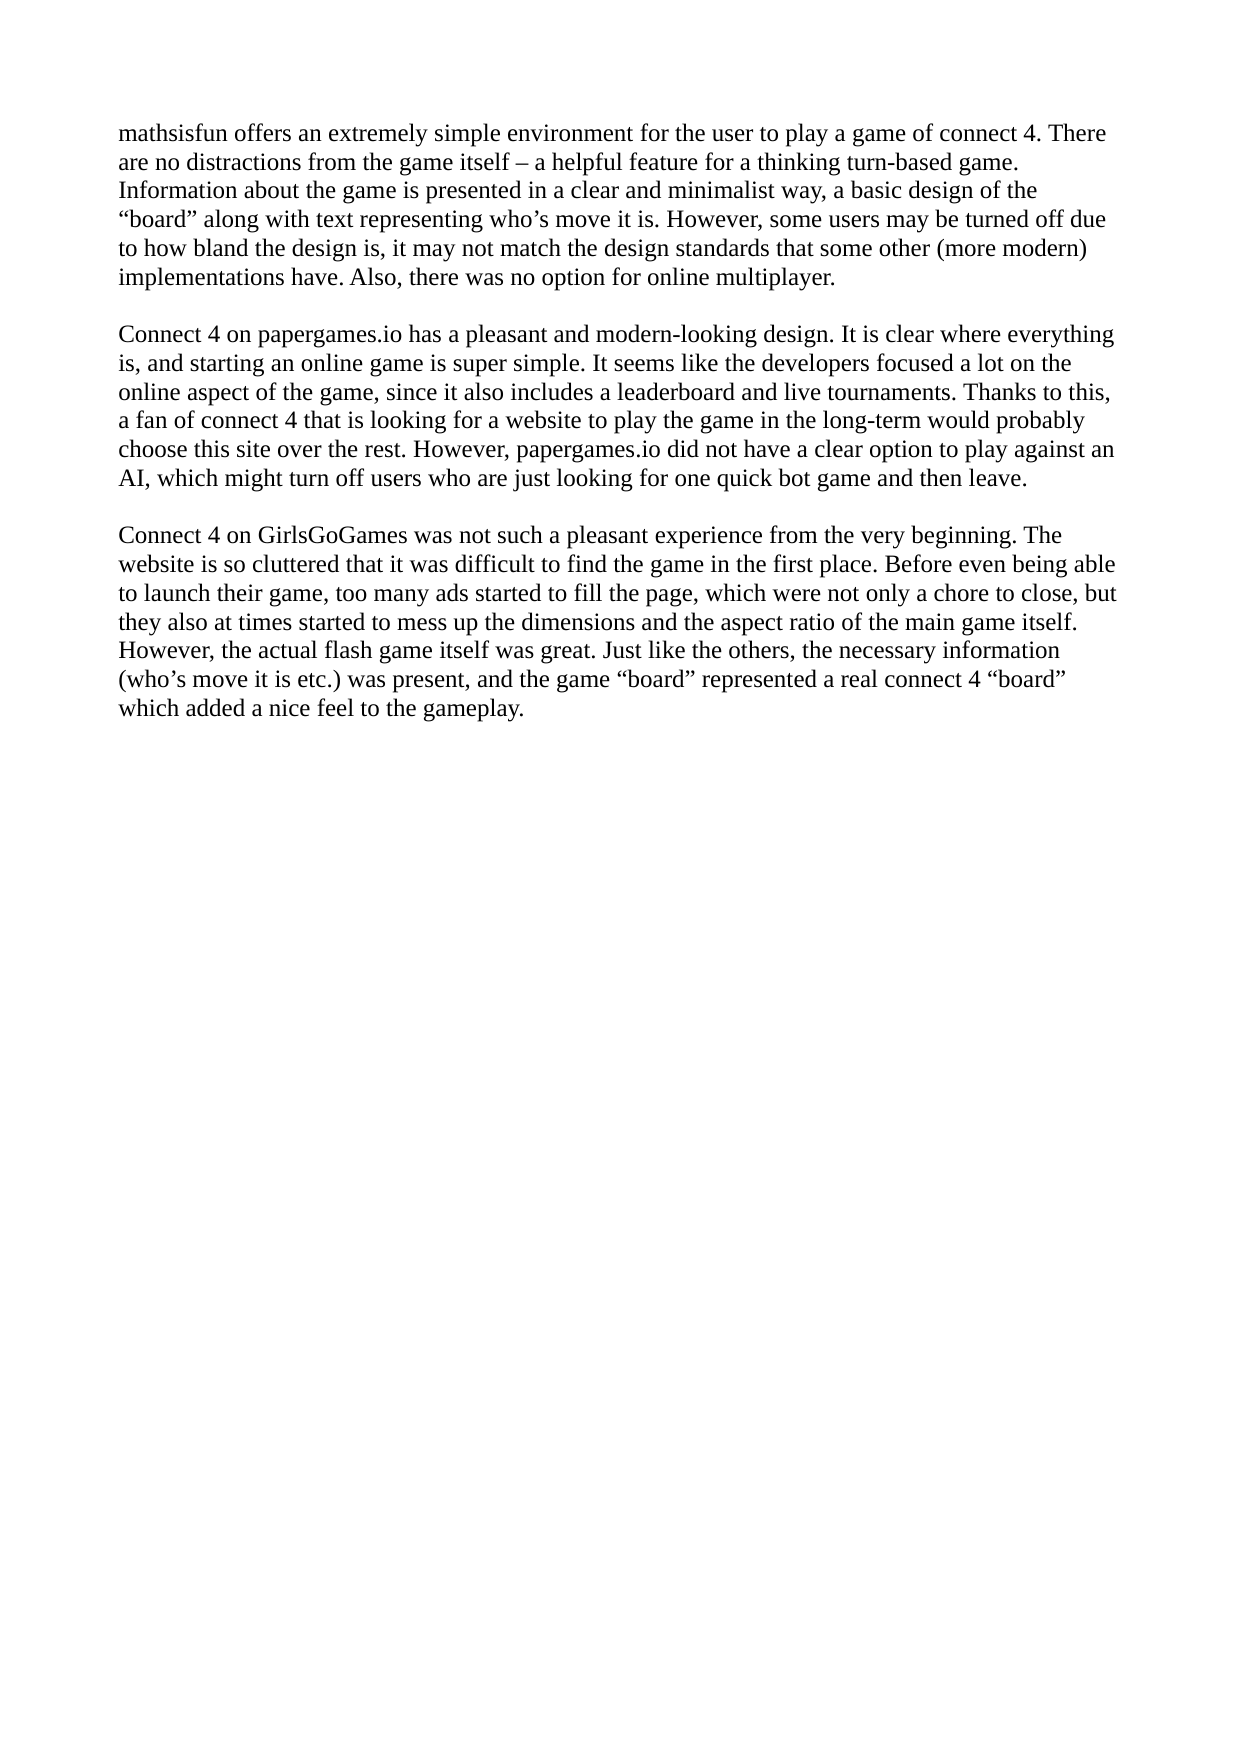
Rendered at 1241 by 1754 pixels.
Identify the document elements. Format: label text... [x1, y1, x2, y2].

text Connect 4 on GirlsGoGames was not such a pleasant experience from the very beginning. The website is so cluttered that it was difficult to find the game in the first place. Before even being able to launch their game, too many ads started to fill the page, which were not only a chore to close, but they also at times started to mess up the dimensions and the aspect ratio of the main game itself. However, the actual flash game itself was great. Just like the others, the necessary information (who’s move it is etc.) was present, and the game “board” represented a real connect 4 “board” which added a nice feel to the gameplay. [118, 521, 1122, 722]
text Connect 4 on papergames.io has a pleasant and modern-looking design. It is clear where everything is, and starting an online game is super simple. It seems like the developers focused a lot on the online aspect of the game, since it also includes a leaderboard and live tournaments. Thanks to this, a fan of connect 4 that is looking for a website to play the game in the long-term would probably choose this site over the rest. However, papergames.io did not have a clear option to play against an AI, which might turn off users who are just looking for one quick bot game and then leave. [118, 319, 1122, 492]
text mathsisfun offers an extremely simple environment for the user to play a game of connect 4. There are no distractions from the game itself – a helpful feature for a thinking turn-based game. Information about the game is presented in a clear and minimalist way, a basic design of the “board” along with text representing who’s move it is. However, some users may be turned off due to how bland the design is, it may not match the design standards that some other (more modern) implementations have. Also, there was no option for online multiplayer. [118, 118, 1122, 291]
